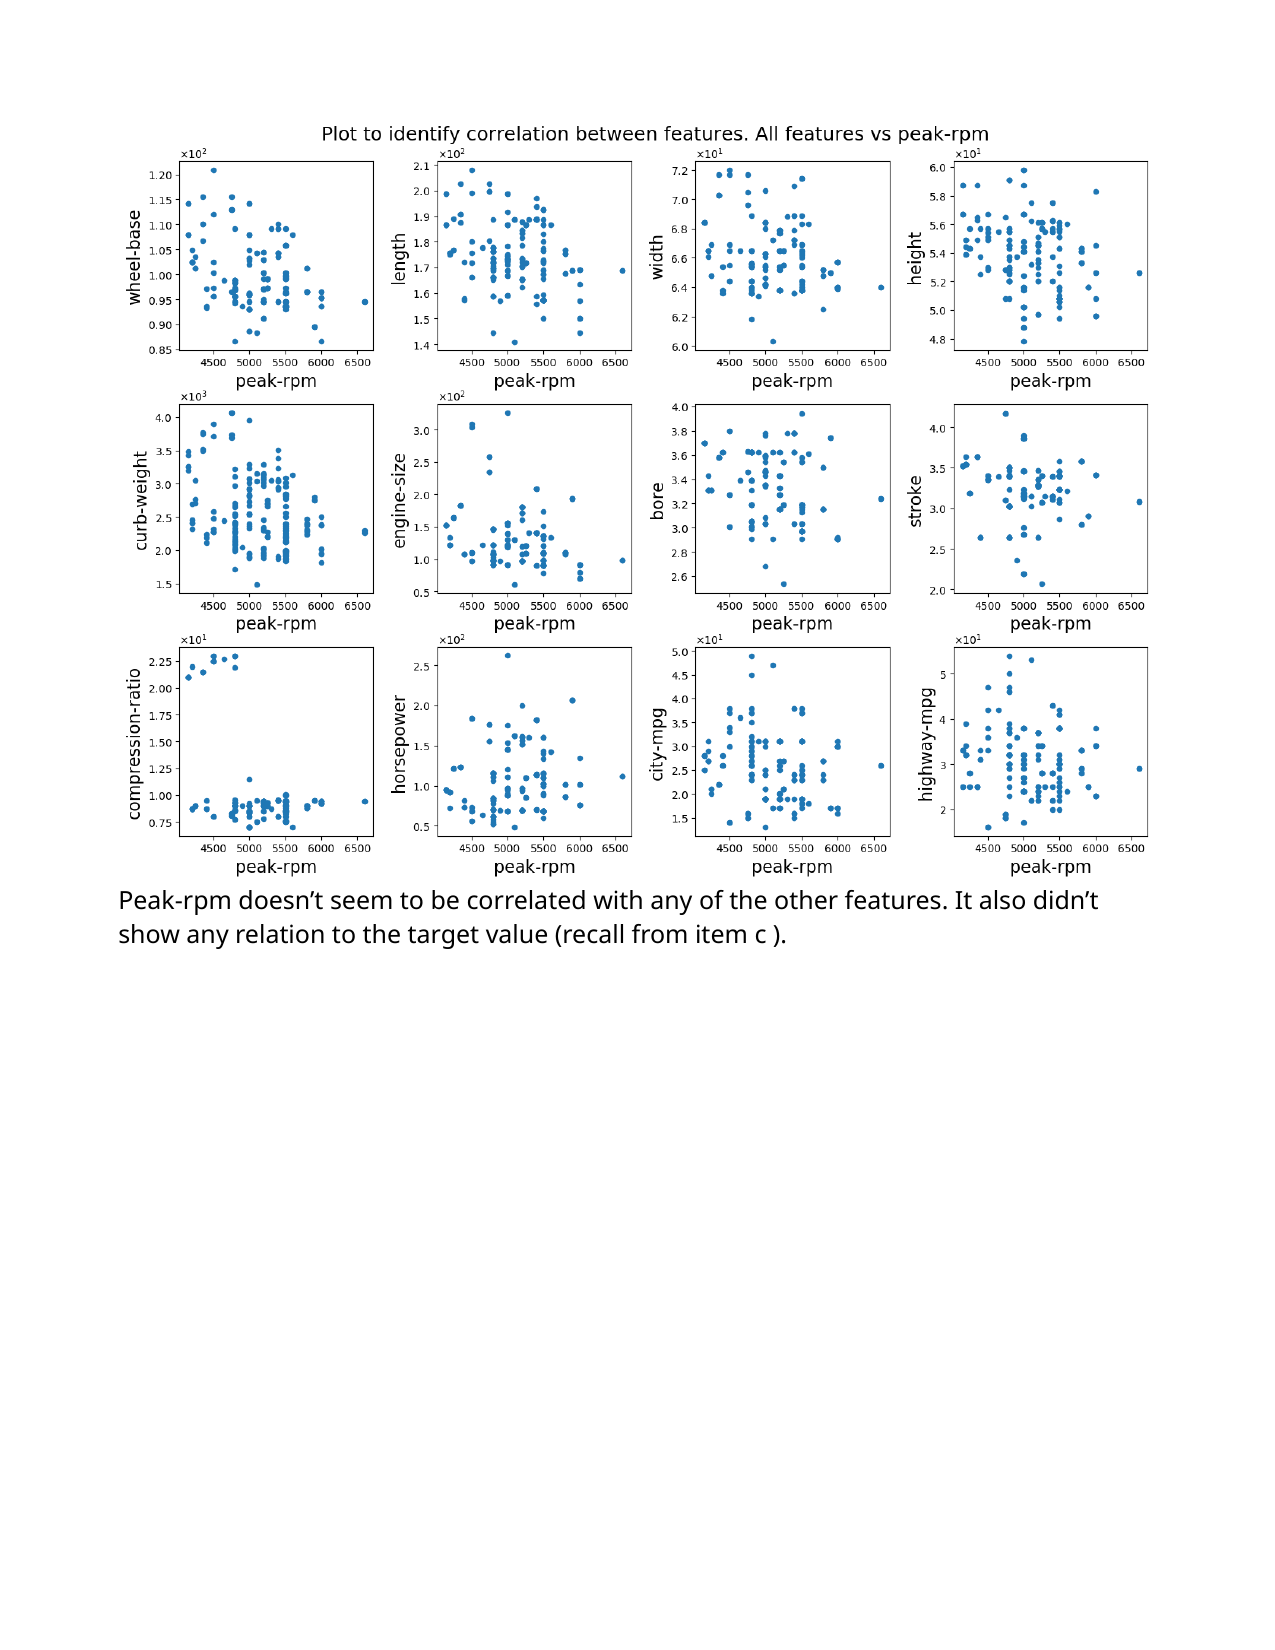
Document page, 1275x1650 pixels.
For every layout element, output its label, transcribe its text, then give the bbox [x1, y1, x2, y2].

picture [118, 118, 1157, 883]
text Peak-rpm doesn’t seem to be correlated with any of the other features. It also didn’t show any relation to the target value (recall from item c ). [118, 883, 1157, 951]
